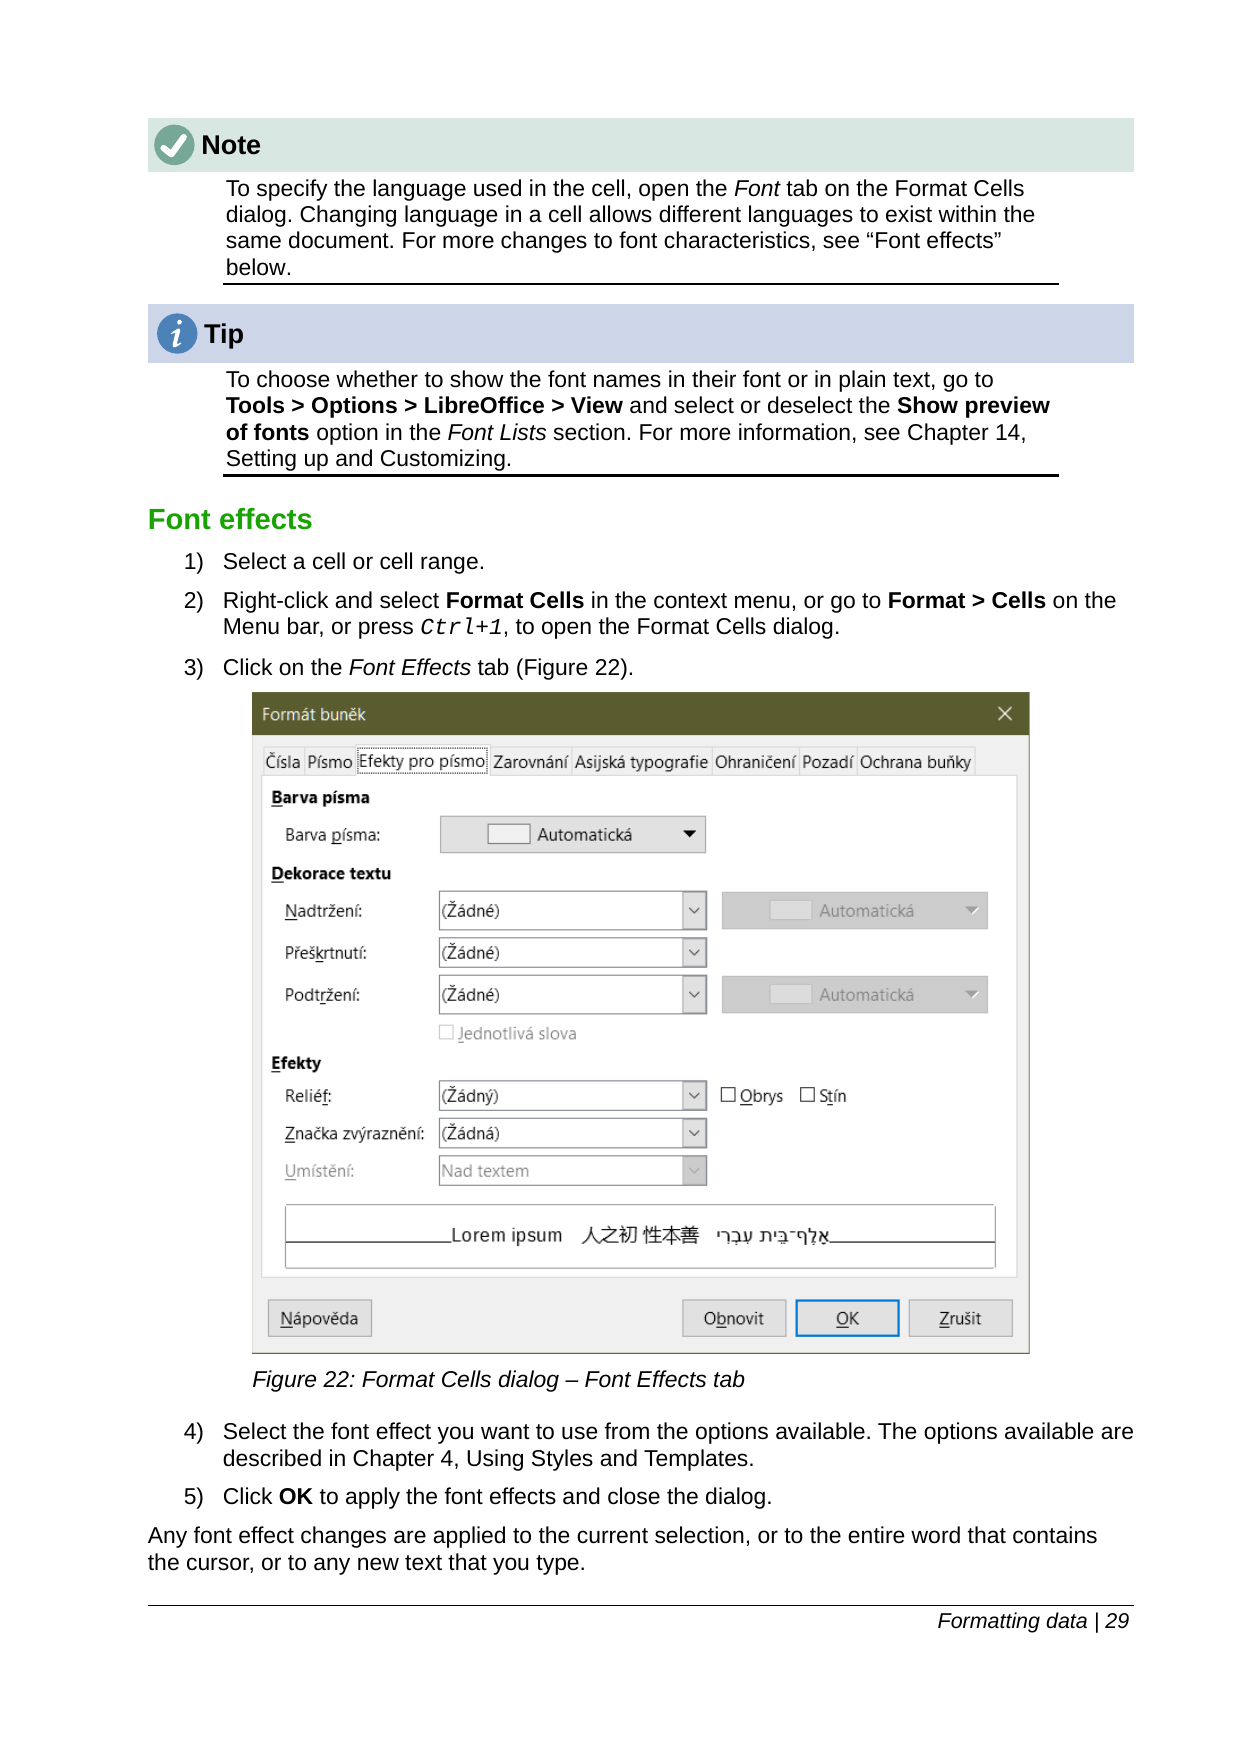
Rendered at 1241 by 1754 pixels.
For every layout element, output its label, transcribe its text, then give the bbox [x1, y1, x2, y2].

picture [252, 692, 1030, 1354]
subtitle Font effects [148, 502, 1134, 535]
list Click OK to apply the font effects and close the dialog. [204, 1483, 1134, 1510]
text Any font effect changes are applied to the current selection, or to the entire word that contains the cursor, or to any new text that you type. [148, 1522, 1134, 1575]
list Click on the Font Effects tab (Figure 22). [204, 654, 1134, 680]
subtitle Tip [148, 304, 1134, 363]
list Right-click and select Format Cells in the context menu, or go to Format > Cells on the Menu bar, or press Ctrl+1, to open the Format Cells dialog. [204, 587, 1134, 641]
text To choose whether to show the font names in their font or in plain text, go to Tools > Options > LibreOffice > View and select or deselect the Show preview of fonts option in the Font Lists section. For more information, see Chapter 14, Setting up and Customizing. [223, 363, 1059, 474]
text To specify the language used in the cell, open the Font tab on the Format Cells dialog. Changing language in a cell allows different languages to exist within the same document. For more changes to font characteristics, see “Font effects” below. [223, 172, 1059, 283]
list Select a cell or cell range. [204, 548, 1134, 574]
text Figure 22: Format Cells dialog – Font Effects tab [252, 1366, 1030, 1392]
list Select the font effect you want to use from the options available. The options available are described in Chapter 4, Using Styles and Templates. [204, 1418, 1134, 1471]
subtitle Note [148, 118, 1134, 172]
